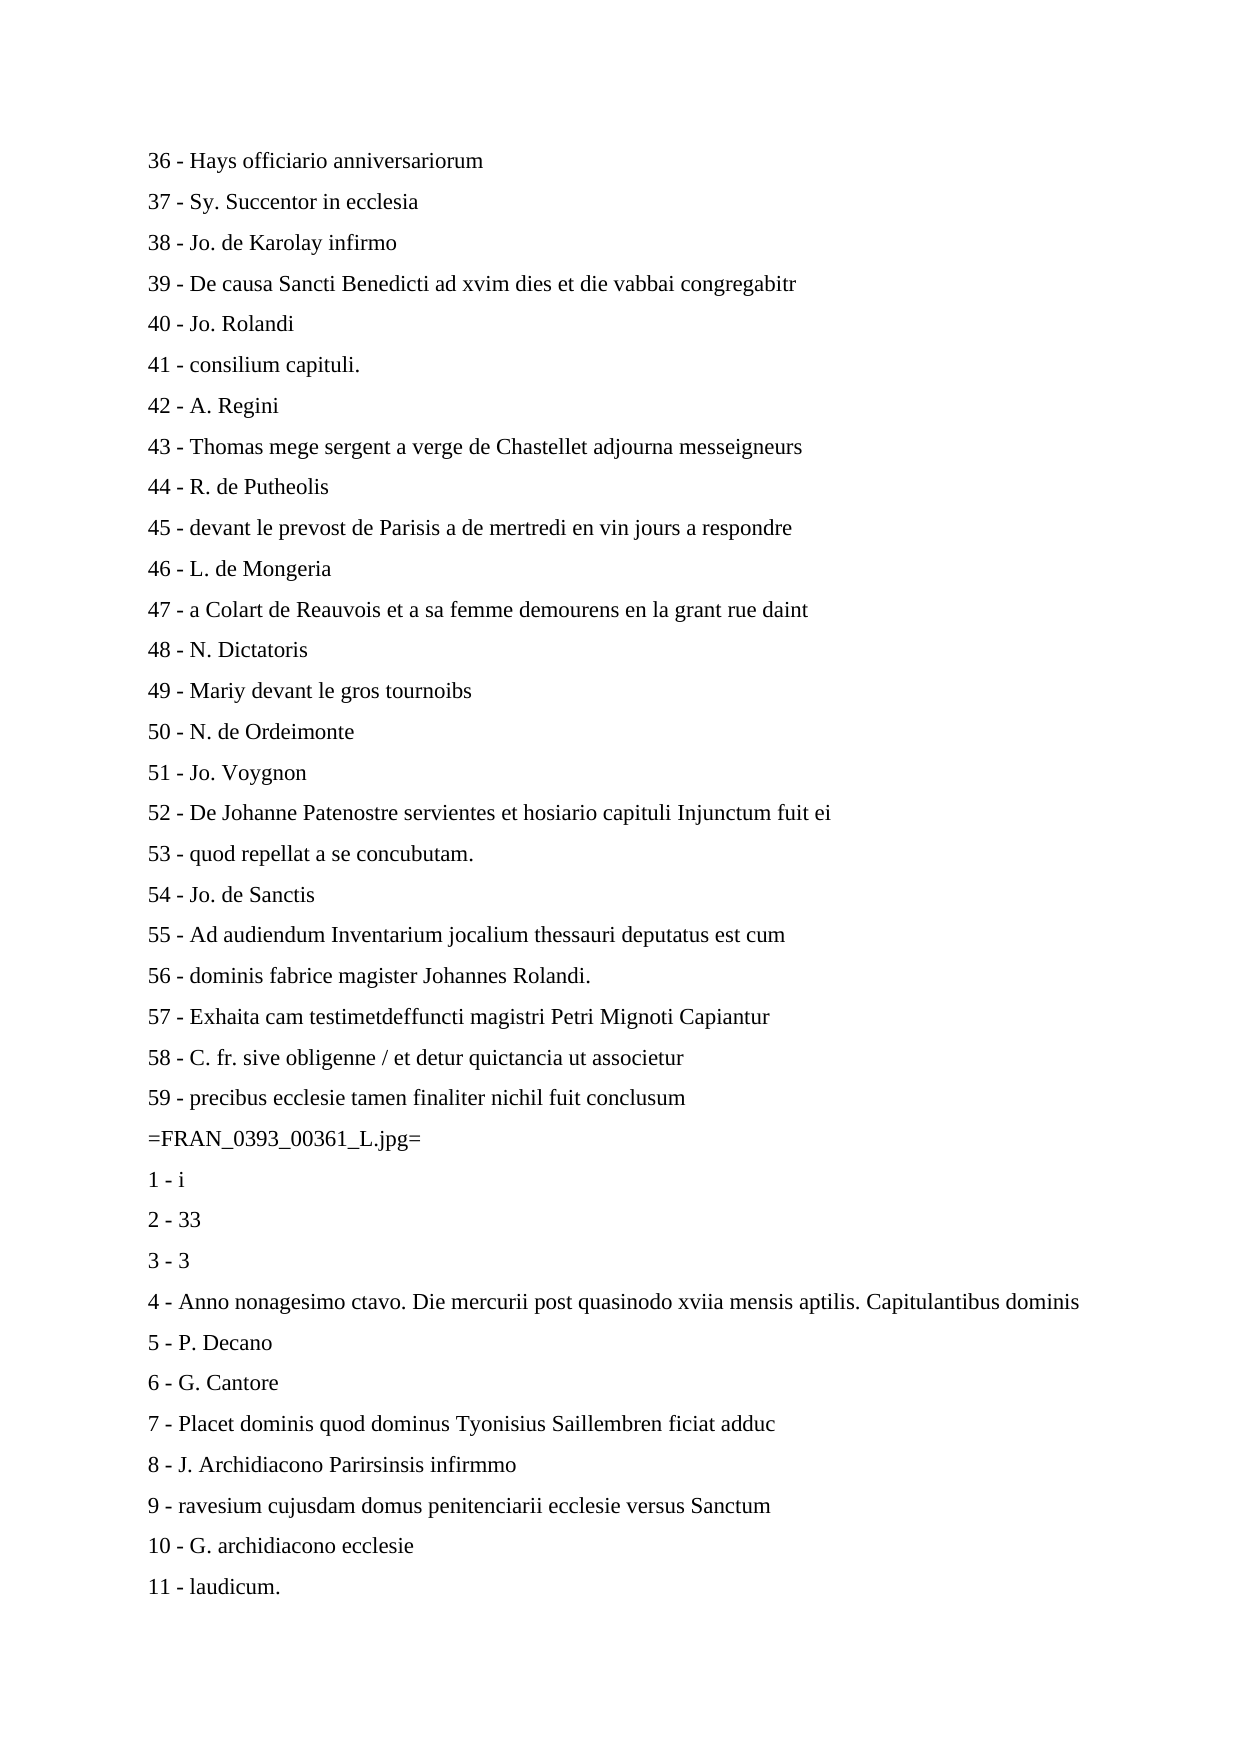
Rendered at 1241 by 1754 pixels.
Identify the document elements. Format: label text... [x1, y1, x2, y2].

text 1 - i [148, 1166, 1093, 1192]
text 2 - 33 [148, 1207, 1093, 1233]
text 40 - Jo. Rolandi [148, 311, 1093, 337]
text 49 - Mariy devant le gros tournoibs [148, 677, 1093, 703]
text 3 - 3 [148, 1247, 1093, 1274]
text 57 - Exhaita cam testimetdeffuncti magistri Petri Mignoti Capiantur [148, 1003, 1093, 1029]
text 44 - R. de Putheolis [148, 473, 1093, 500]
text 55 - Ad audiendum Inventarium jocalium thessauri deputatus est cum [148, 921, 1093, 948]
text 7 - Placet dominis quod dominus Tyonisius Saillembren ficiat adduc [148, 1410, 1093, 1437]
text 38 - Jo. de Karolay infirmo [148, 229, 1093, 255]
text 51 - Jo. Voygnon [148, 758, 1093, 785]
text 54 - Jo. de Sanctis [148, 881, 1093, 907]
text 45 - devant le prevost de Parisis a de mertredi en vin jours a respondre [148, 514, 1093, 541]
text 41 - consilium capituli. [148, 351, 1093, 378]
text 52 - De Johanne Patenostre servientes et hosiario capituli Injunctum fuit ei [148, 799, 1093, 826]
text 59 - precibus ecclesie tamen finaliter nichil fuit conclusum [148, 1084, 1093, 1111]
text 53 - quod repellat a se concubutam. [148, 840, 1093, 866]
text 5 - P. Decano [148, 1329, 1093, 1355]
text 10 - G. archidiacono ecclesie [148, 1532, 1093, 1559]
text 48 - N. Dictatoris [148, 636, 1093, 663]
text 46 - L. de Mongeria [148, 555, 1093, 581]
text 39 - De causa Sancti Benedicti ad xvim dies et die vabbai congregabitr [148, 270, 1093, 296]
text 9 - ravesium cujusdam domus penitenciarii ecclesie versus Sanctum [148, 1492, 1093, 1518]
text 50 - N. de Ordeimonte [148, 718, 1093, 744]
text 58 - C. fr. sive obligenne / et detur quictancia ut associetur [148, 1044, 1093, 1070]
text 11 - laudicum. [148, 1573, 1093, 1599]
text 36 - Hays officiario anniversariorum [148, 148, 1093, 174]
text 56 - dominis fabrice magister Johannes Rolandi. [148, 962, 1093, 988]
text 47 - a Colart de Reauvois et a sa femme demourens en la grant rue daint [148, 596, 1093, 622]
text 37 - Sy. Succentor in ecclesia [148, 188, 1093, 215]
text =FRAN_0393_00361_L.jpg= [148, 1125, 1093, 1151]
text 6 - G. Cantore [148, 1369, 1093, 1396]
text 8 - J. Archidiacono Parirsinsis infirmmo [148, 1451, 1093, 1477]
text 4 - Anno nonagesimo ctavo. Die mercurii post quasinodo xviia mensis aptilis. Capitulantibus dominis [148, 1288, 1093, 1314]
text 43 - Thomas mege sergent a verge de Chastellet adjourna messeigneurs [148, 433, 1093, 459]
text 42 - A. Regini [148, 392, 1093, 418]
